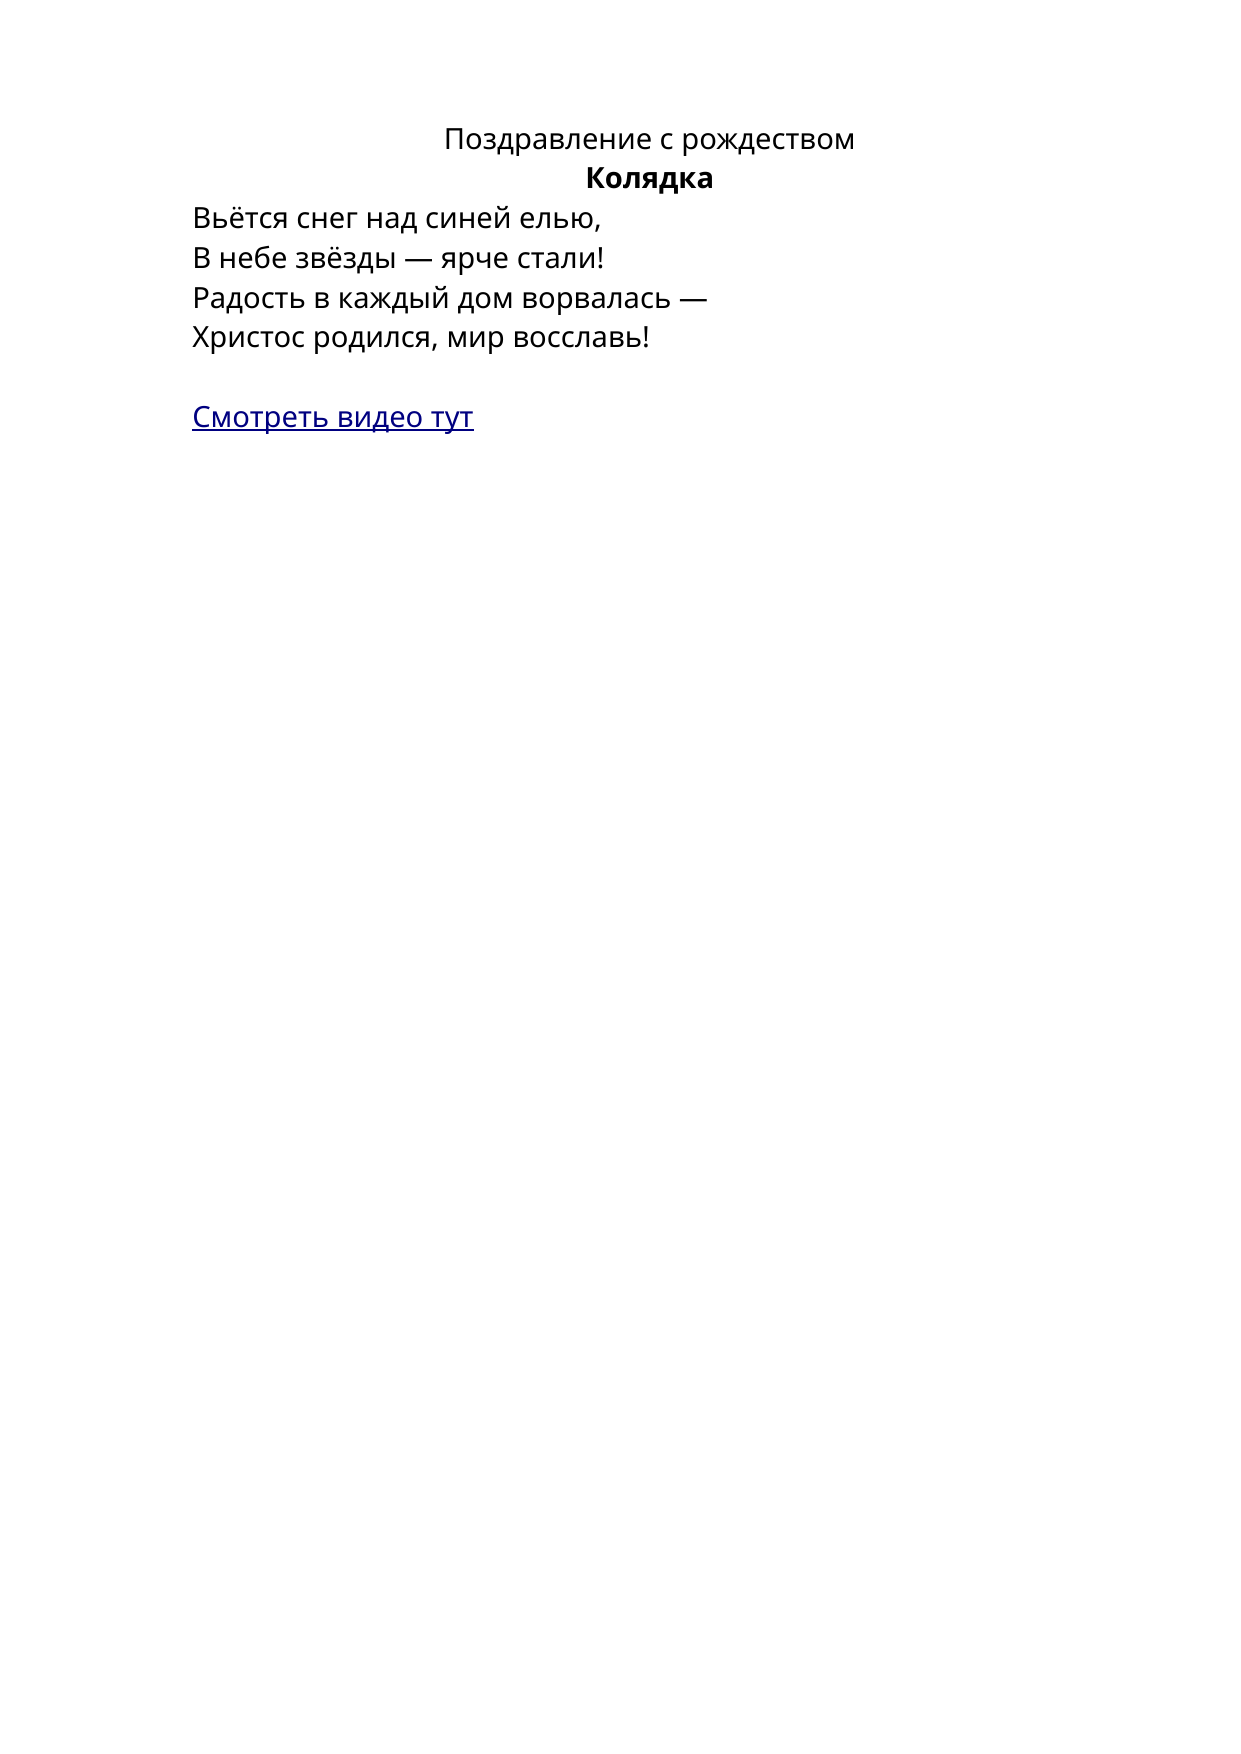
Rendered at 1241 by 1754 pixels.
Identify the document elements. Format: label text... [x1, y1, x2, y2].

text Радость в каждый дом ворвалась — [118, 277, 1181, 317]
text Поздравление с рождеством [118, 118, 1181, 158]
text Смотреть видео тут [118, 396, 1181, 436]
text Вьётся снег над синей елью, [118, 197, 1181, 237]
text Христос родился, мир восславь! [118, 317, 1181, 356]
subtitle Колядка [118, 158, 1181, 197]
text В небе звёзды — ярче стали! [118, 237, 1181, 277]
